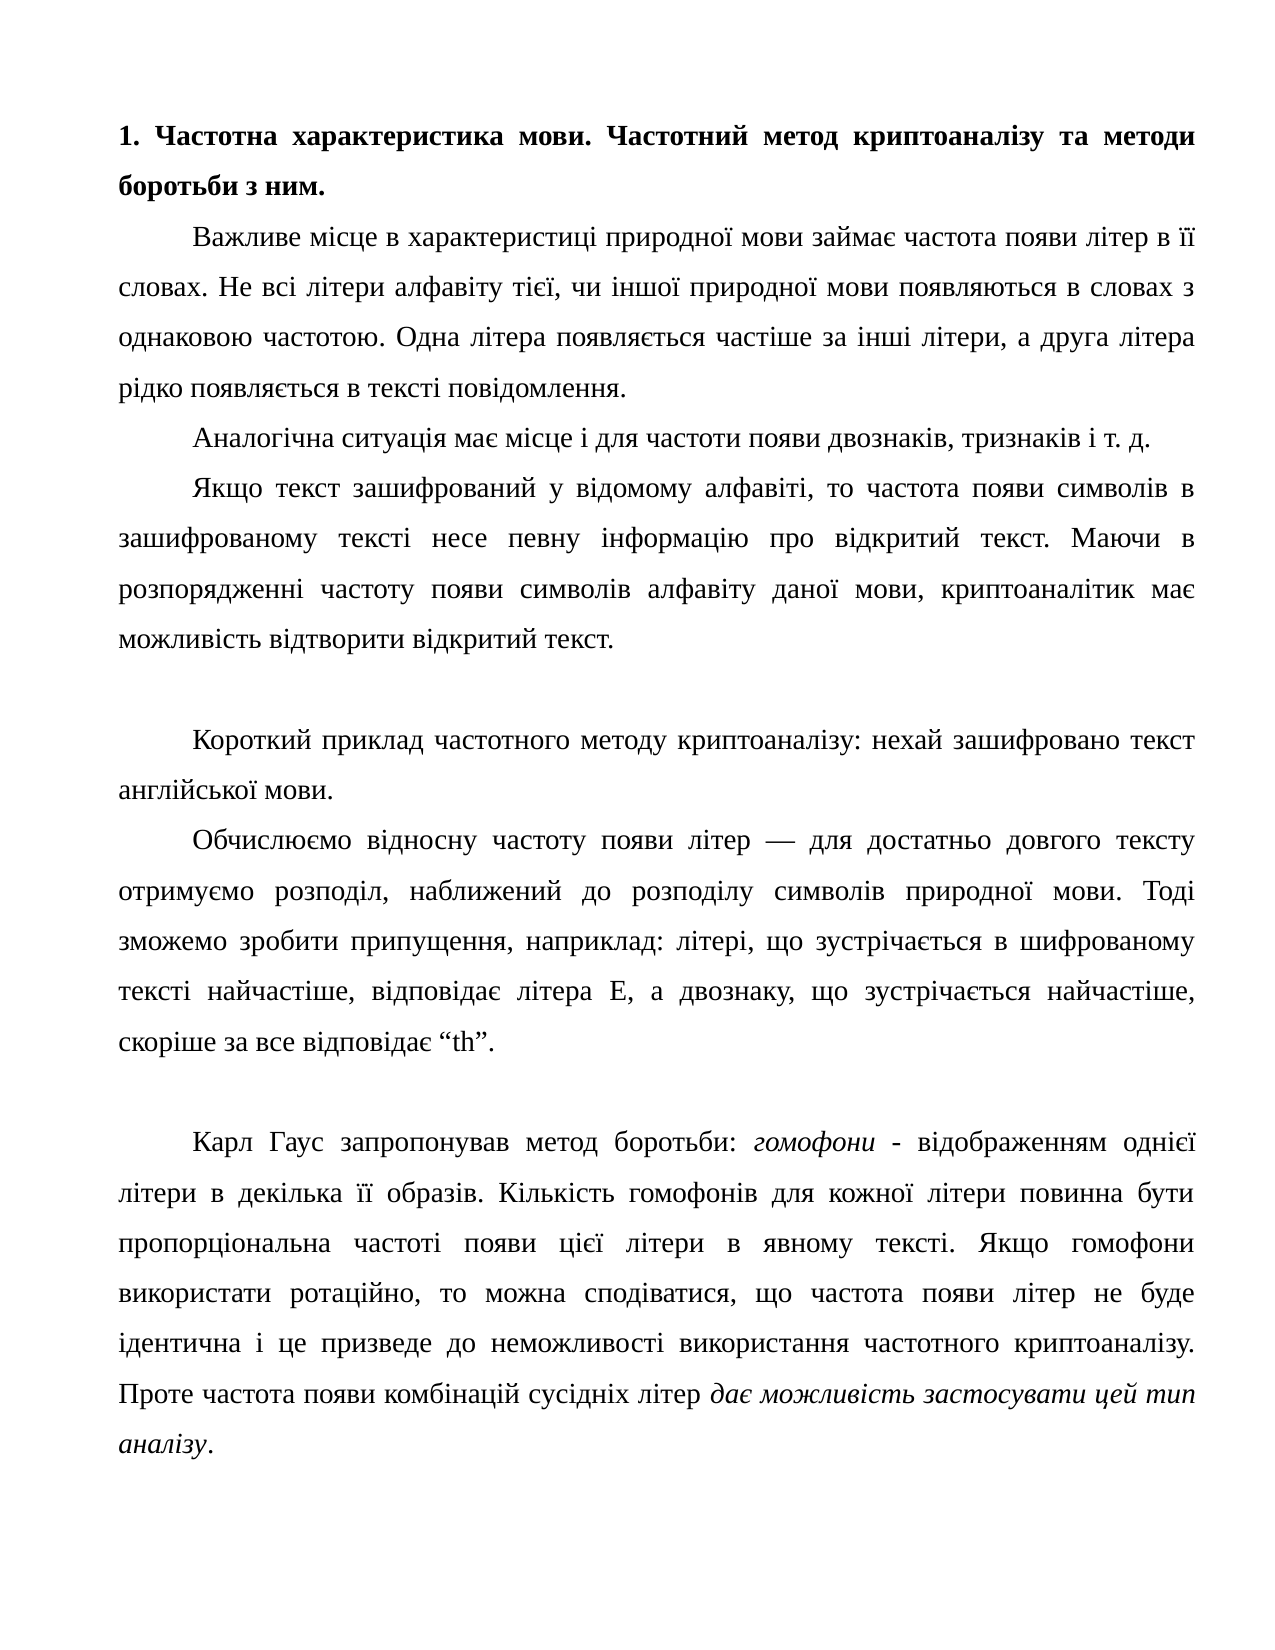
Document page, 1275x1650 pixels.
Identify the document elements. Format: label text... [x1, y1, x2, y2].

text Важливе місце в характеристиці природної мови займає частота появи літер в її словах. Не всі літери алфавіту тієї, чи іншої природної мови появляються в словах з однаковою частотою. Одна літера появляється частіше за інші літери, а друга літера рідко появляється в тексті повідомлення. [118, 219, 1196, 403]
text 1. Частотна характеристика мови. Частотний метод криптоаналізу та методи боротьби з ним. [118, 118, 1196, 202]
text Обчислюємо відносну частоту появи літер — для достатньо довгого тексту отримуємо розподіл, наближений до розподілу символів природної мови. Тоді зможемо зробити припущення, наприклад: літері, що зустрічається в шифрованому тексті найчастіше, відповідає літера E, а двознаку, що зустрічається найчастіше, скоріше за все відповідає “th”. [118, 822, 1196, 1057]
text Якщо текст зашифрований у відомому алфавіті, то частота появи символів в зашифрованому тексті несе певну інформацію про відкритий текст. Маючи в розпорядженні частоту появи символів алфавіту даної мови, криптоаналітик має можливість відтворити відкритий текст. [118, 470, 1196, 655]
text Аналогічна ситуація має місце і для частоти появи двознаків, тризнаків і т. д. [118, 420, 1196, 453]
text Карл Гаус запропонував метод боротьби: гомофони - відображенням однієї літери в декілька її образів. Кількість гомофонів для кожної літери повинна бути пропорціональна частоті появи цієї літери в явному тексті. Якщо гомофони використати ротаційно, то можна сподіватися, що частота появи літер не буде ідентична і це призведе до неможливості використання частотного криптоаналізу. Проте частота появи комбінацій сусідніх літер дає можливість застосувати цей тип аналізу. [118, 1124, 1196, 1460]
text Короткий приклад частотного методу криптоаналізу: нехай зашифровано текст англійської мови. [118, 722, 1196, 806]
